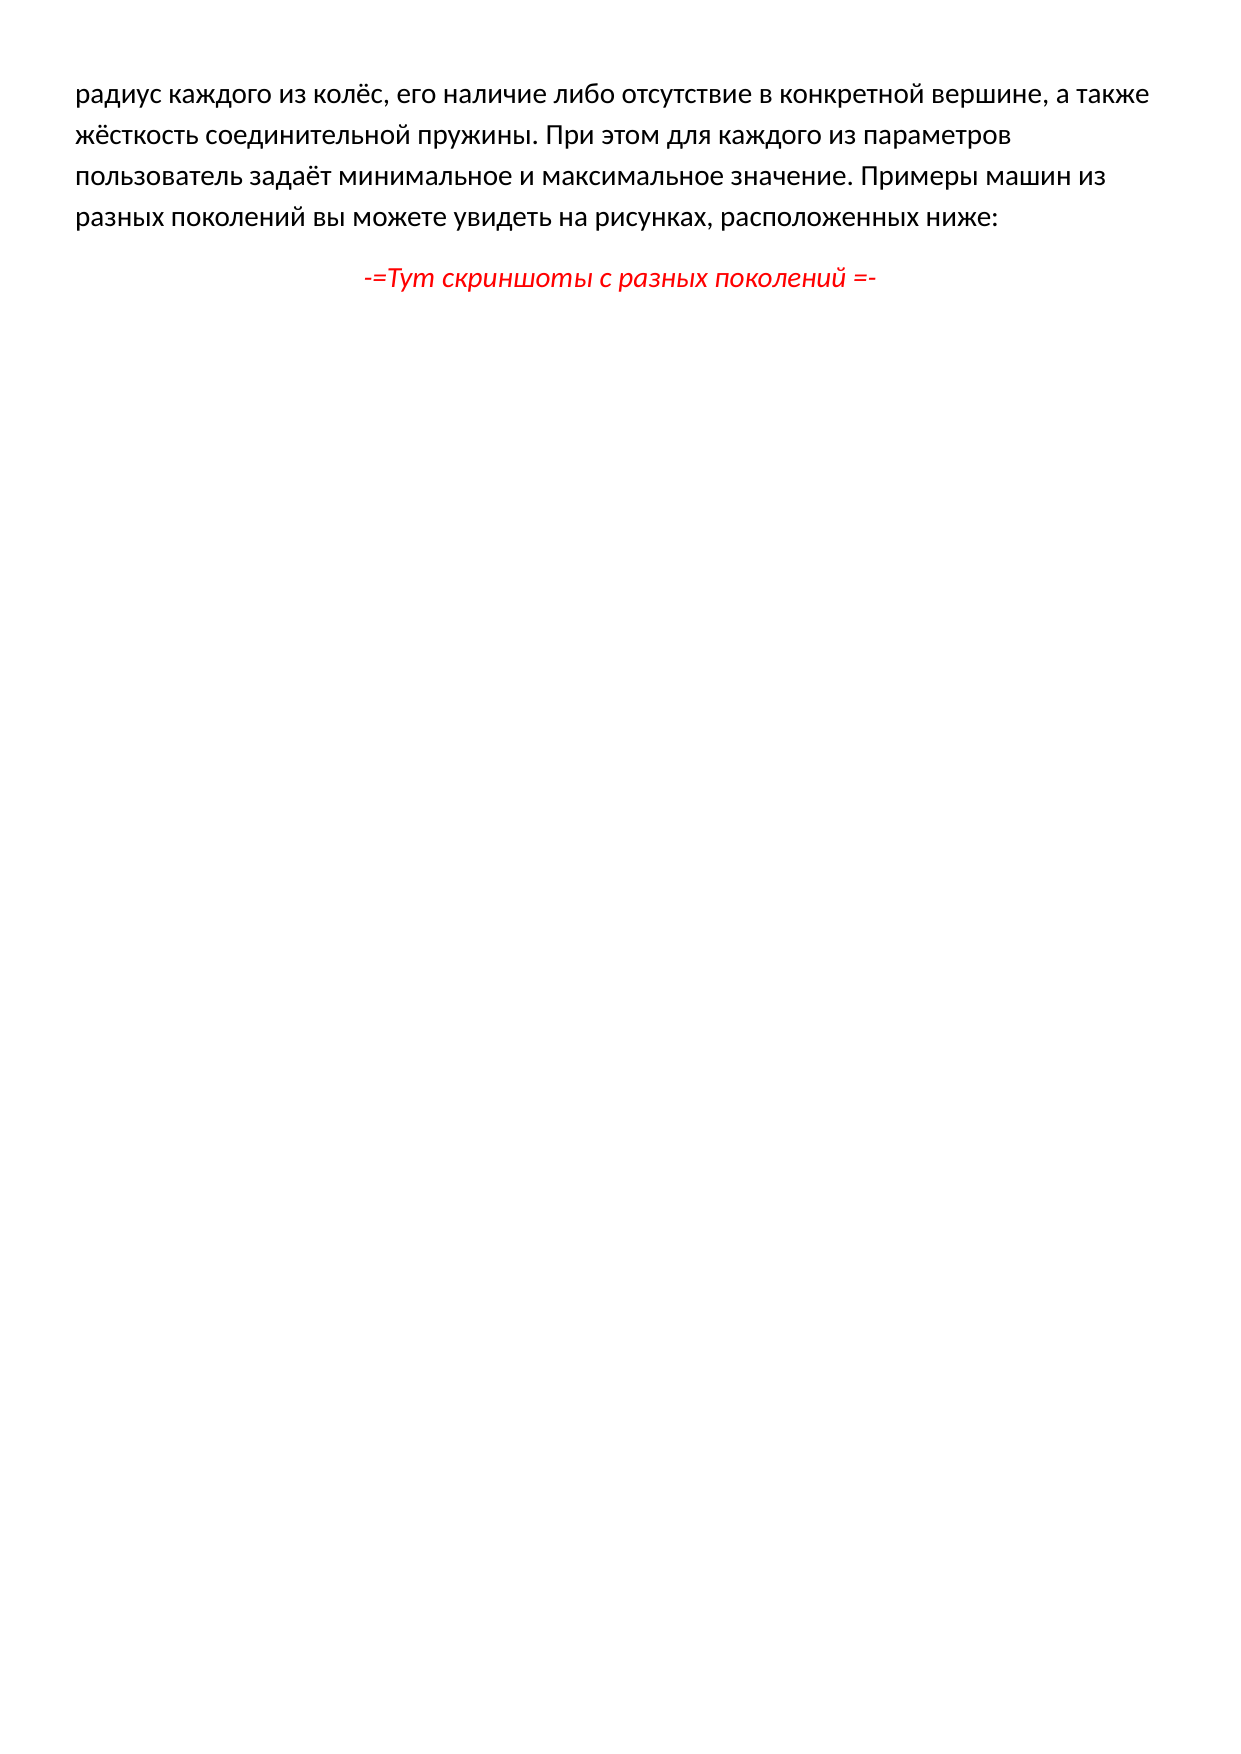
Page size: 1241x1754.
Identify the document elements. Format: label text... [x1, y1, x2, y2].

text радиус каждого из колёс, его наличие либо отсутствие в конкретной вершине, а также жёсткость соединительной пружины. При этом для каждого из параметров пользователь задаёт минимальное и максимальное значение. Примеры машин из разных поколений вы можете увидеть на рисунках, расположенных ниже: [75, 75, 1165, 233]
text -=Тут скриншоты с разных поколений =- [75, 259, 1165, 295]
